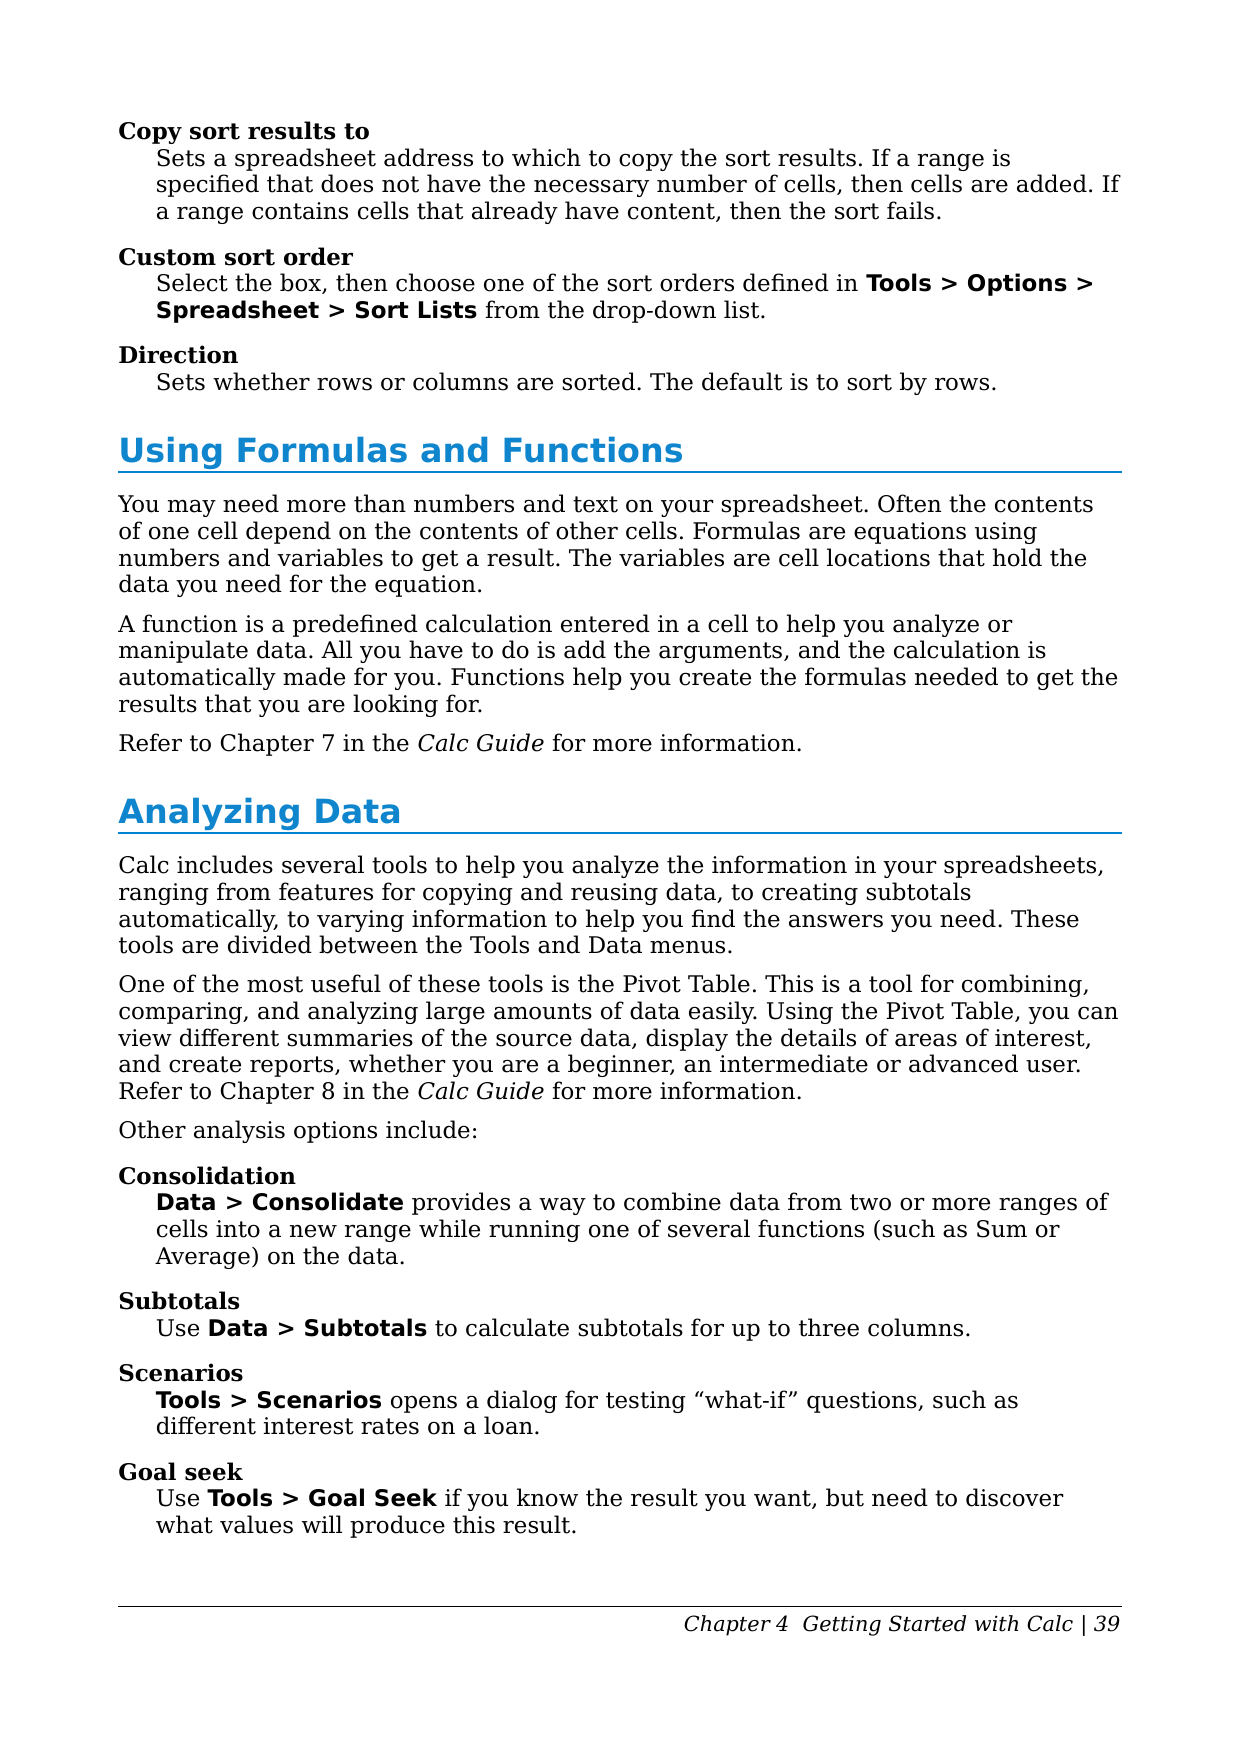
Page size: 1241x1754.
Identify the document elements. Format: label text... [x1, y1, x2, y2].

text You may need more than numbers and text on your spreadsheet. Often the contents of one cell depend on the contents of other cells. Formulas are equations using numbers and variables to get a result. The variables are cell locations that hold the data you need for the equation. [118, 492, 1122, 598]
text Sets whether rows or columns are sorted. The default is to sort by rows. [156, 369, 1122, 396]
text Direction [118, 342, 1122, 369]
text Other analysis options include: [118, 1117, 1122, 1144]
text Consolidation [118, 1163, 1122, 1189]
text A function is a predefined calculation entered in a cell to help you analyze or manipulate data. All you have to do is add the arguments, and the calculation is automatically made for you. Functions help you create the formulas needed to get the results that you are looking for. [118, 611, 1122, 717]
text Calc includes several tools to help you analyze the information in your spreadsheets, ranging from features for copying and reusing data, to creating subtotals automatically, to varying information to help you find the answers you need. These tools are divided between the Tools and Data menus. [118, 852, 1122, 959]
text Custom sort order [118, 243, 1122, 270]
text Use Data > Subtotals to calculate subtotals for up to three columns. [156, 1315, 1122, 1341]
text Select the box, then choose one of the sort orders defined in Tools > Options > Spreadsheet > Sort Lists from the drop-down list. [156, 270, 1122, 324]
text Scenarios [118, 1360, 1122, 1387]
text Goal seek [118, 1458, 1122, 1485]
text Subtotals [118, 1288, 1122, 1315]
text Sets a spreadsheet address to which to copy the sort results. If a range is specified that does not have the necessary number of cells, then cells are added. If a range contains cells that already have content, then the sort fails. [156, 145, 1122, 225]
text Data > Consolidate provides a way to combine data from two or more ranges of cells into a new range while running one of several functions (such as Sum or Average) on the data. [156, 1189, 1122, 1269]
text Copy sort results to [118, 118, 1122, 145]
text Use Tools > Goal Seek if you know the result you want, but need to discover what values will produce this result. [156, 1485, 1122, 1539]
subtitle Using Formulas and Functions [118, 432, 1122, 471]
text One of the most useful of these tools is the Pivot Table. This is a tool for combining, comparing, and analyzing large amounts of data easily. Using the Pivot Table, you can view different summaries of the source data, display the details of areas of interest, and create reports, whether you are a beginner, an intermediate or advanced user. Refer to Chapter 8 in the Calc Guide for more information. [118, 972, 1122, 1105]
text Refer to Chapter 7 in the Calc Guide for more information. [118, 730, 1122, 757]
text Tools > Scenarios opens a dialog for testing “what-if” questions, such as different interest rates on a loan. [156, 1387, 1122, 1440]
subtitle Analyzing Data [118, 793, 1122, 832]
